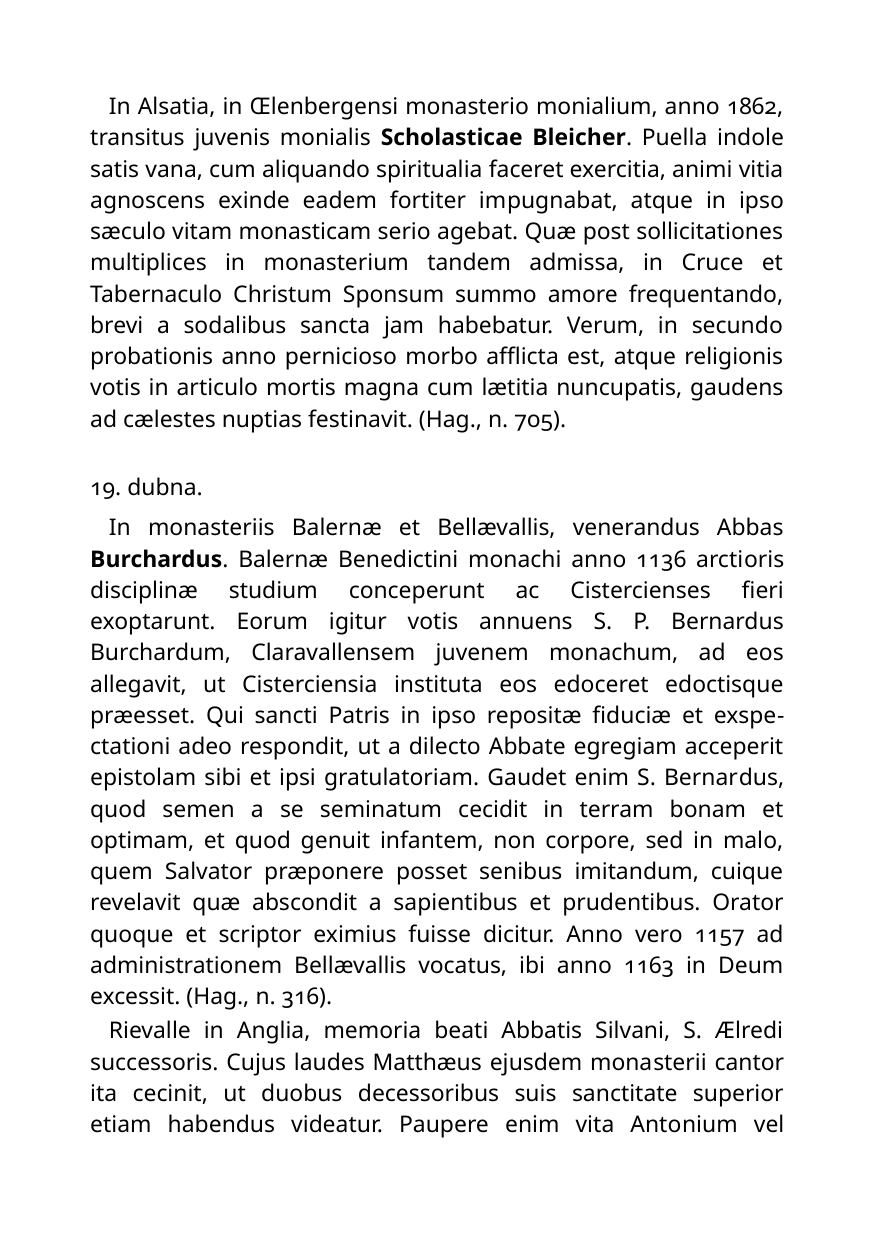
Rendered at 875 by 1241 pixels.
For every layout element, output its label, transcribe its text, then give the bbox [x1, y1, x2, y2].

text 19. dubna. [90, 471, 784, 502]
text In Alsatia, in Œlenbergensi monasterio monialium, anno 1862, transitus juvenis monialis Scholasticae Bleicher. Puella indole satis vana, cum aliquando spiritualia faceret exercitia, animi vitia agnoscens exinde eadem fortiter im­pugnabat, atque in ipso sæculo vitam monasticam serio agebat. Quæ post sollicitationes multiplices in monasterium tandem admissa, in Cruce et Tabernaculo Christum Sponsum summo amore frequentando, brevi a sodalibus sancta jam habebatur. Verum, in secundo probationis anno pernicioso morbo afflicta est, atque religionis votis in articulo mortis magna cum lætitia nuncupatis, gaudens ad cælestes nuptias festinavit. (Hag., n. 7o5). [90, 90, 784, 434]
text In monasteriis Balernæ et Bellævallis, venerandus Abbas Burchardus. Balernæ Benedictini monachi anno 1136 arcti­oris disciplinæ studium conceperunt ac Cistercienses fieri exoptarunt. Eorum igitur votis annuens S. P. Bernardus Burchardum, Claravallensem juvenem monachum, ad eos allegavit, ut Cisterciensia instituta eos edoceret edoctisque præesset. Qui sancti Patris in ipso repositæ fiduciæ et exspe­ctationi adeo respondit, ut a dilecto Abbate egregiam acceperit epistolam sibi et ipsi gratulatoriam. Gaudet enim S. Bernar­dus, quod semen a se seminatum cecidit in terram bonam et optimam, et quod genuit infantem, non corpore, sed in malo, quem Salvator præponere posset senibus imitandum, cuique revelavit quæ abscondit a sapientibus et prudentibus. Orator quoque et scriptor eximius fuisse dicitur. Anno vero 1157 ad administrationem Bellævallis vocatus, ibi anno 1163 in Deum excessit. (Hag., n. 316). [90, 511, 784, 1011]
text Rievalle in Anglia, memoria beati Abbatis Silvani, S. Ælredi successoris. Cujus laudes Matthæus ejusdem mona­sterii cantor ita cecinit, ut duobus decessoribus suis sanctitate superior etiam habendus videatur. Paupere enim vita Anto­nium vel [90, 1014, 784, 1139]
